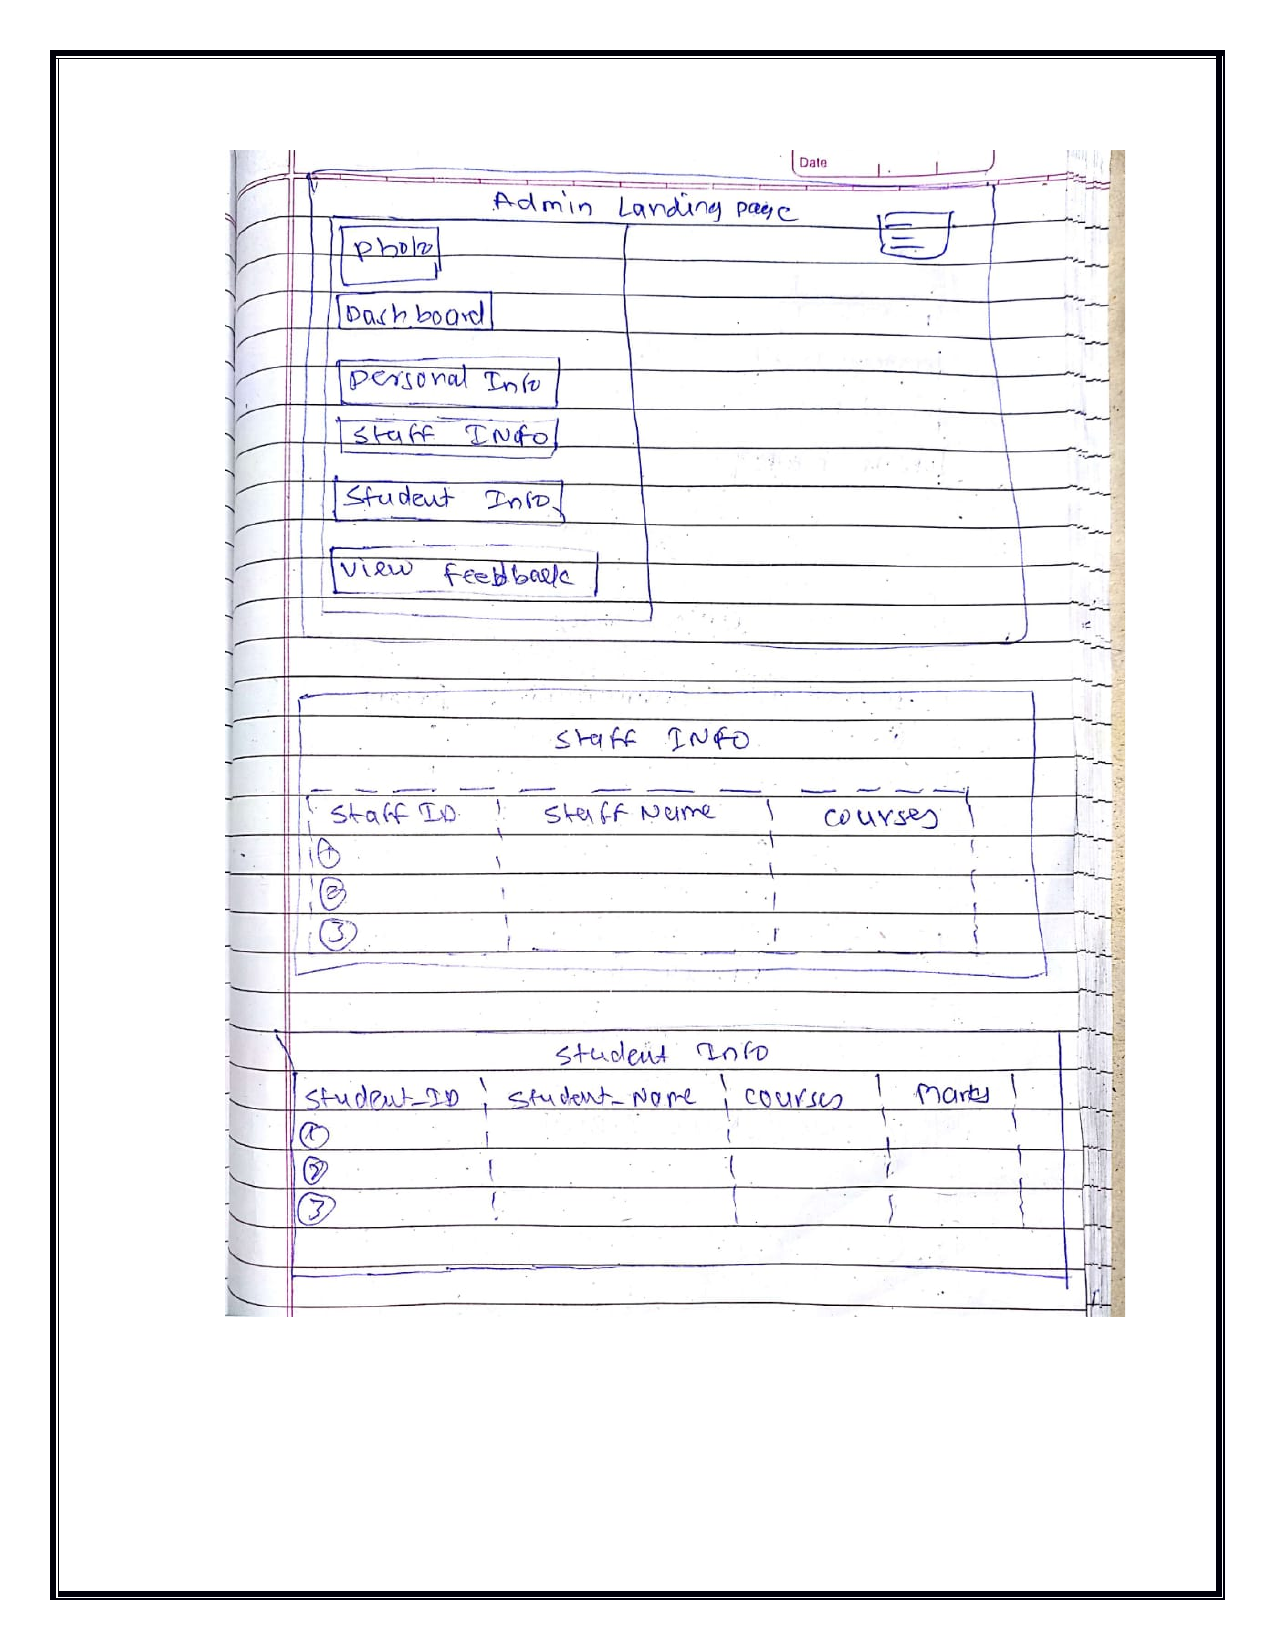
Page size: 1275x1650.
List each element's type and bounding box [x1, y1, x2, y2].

picture [225, 150, 1125, 1317]
